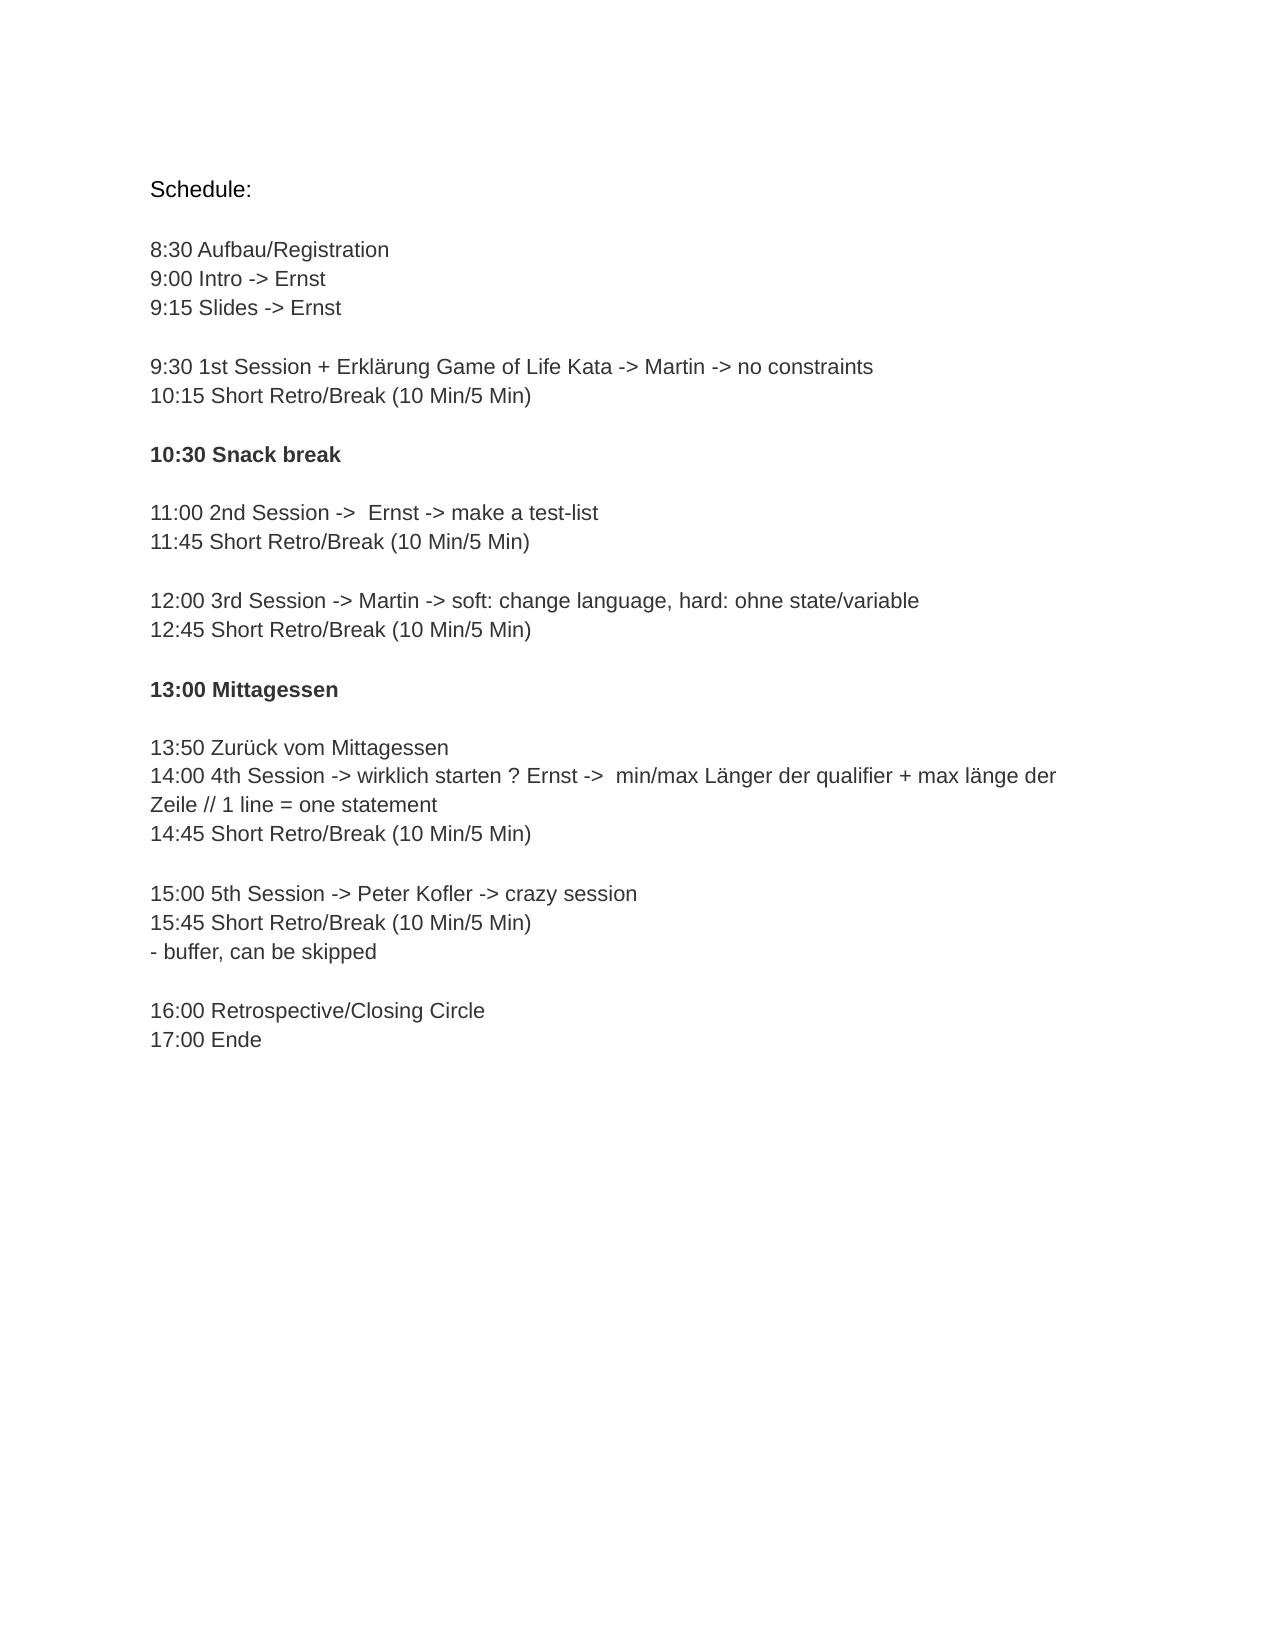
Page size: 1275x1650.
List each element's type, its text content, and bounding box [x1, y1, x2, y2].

text 10:30 Snack break [150, 442, 1125, 467]
text 12:00 3rd Session -> Martin -> soft: change language, hard: ohne state/variable 12:45 Short Retro/Break (10 Min/5 Min) [150, 588, 1125, 673]
text 8:30 Aufbau/Registration 9:00 Intro -> Ernst [150, 237, 1125, 291]
text 9:30 1st Session + Erklärung Game of Life Kata -> Martin -> no constraints 10:15 Short Retro/Break (10 Min/5 Min) [150, 354, 1125, 438]
text 13:50 Zurück vom Mittagessen 14:00 4th Session -> wirklich starten ? Ernst -> min/max Länger der qualifier + max länge der Zeile // 1 line = one statement 14:45 Short Retro/Break (10 Min/5 Min) [150, 734, 1125, 877]
text 11:00 2nd Session -> Ernst -> make a test-list [150, 500, 1125, 525]
text 15:00 5th Session -> Peter Kofler -> crazy session 15:45 Short Retro/Break (10 Min/5 Min) - buffer, can be skipped [150, 881, 1125, 994]
text 16:00 Retrospective/Closing Circle 17:00 Ende [150, 998, 1125, 1052]
text Schedule: [150, 176, 1125, 203]
text 13:00 Mittagessen [150, 677, 1125, 702]
text 9:15 Slides -> Ernst [150, 295, 1125, 350]
text 11:45 Short Retro/Break (10 Min/5 Min) [150, 529, 1125, 584]
